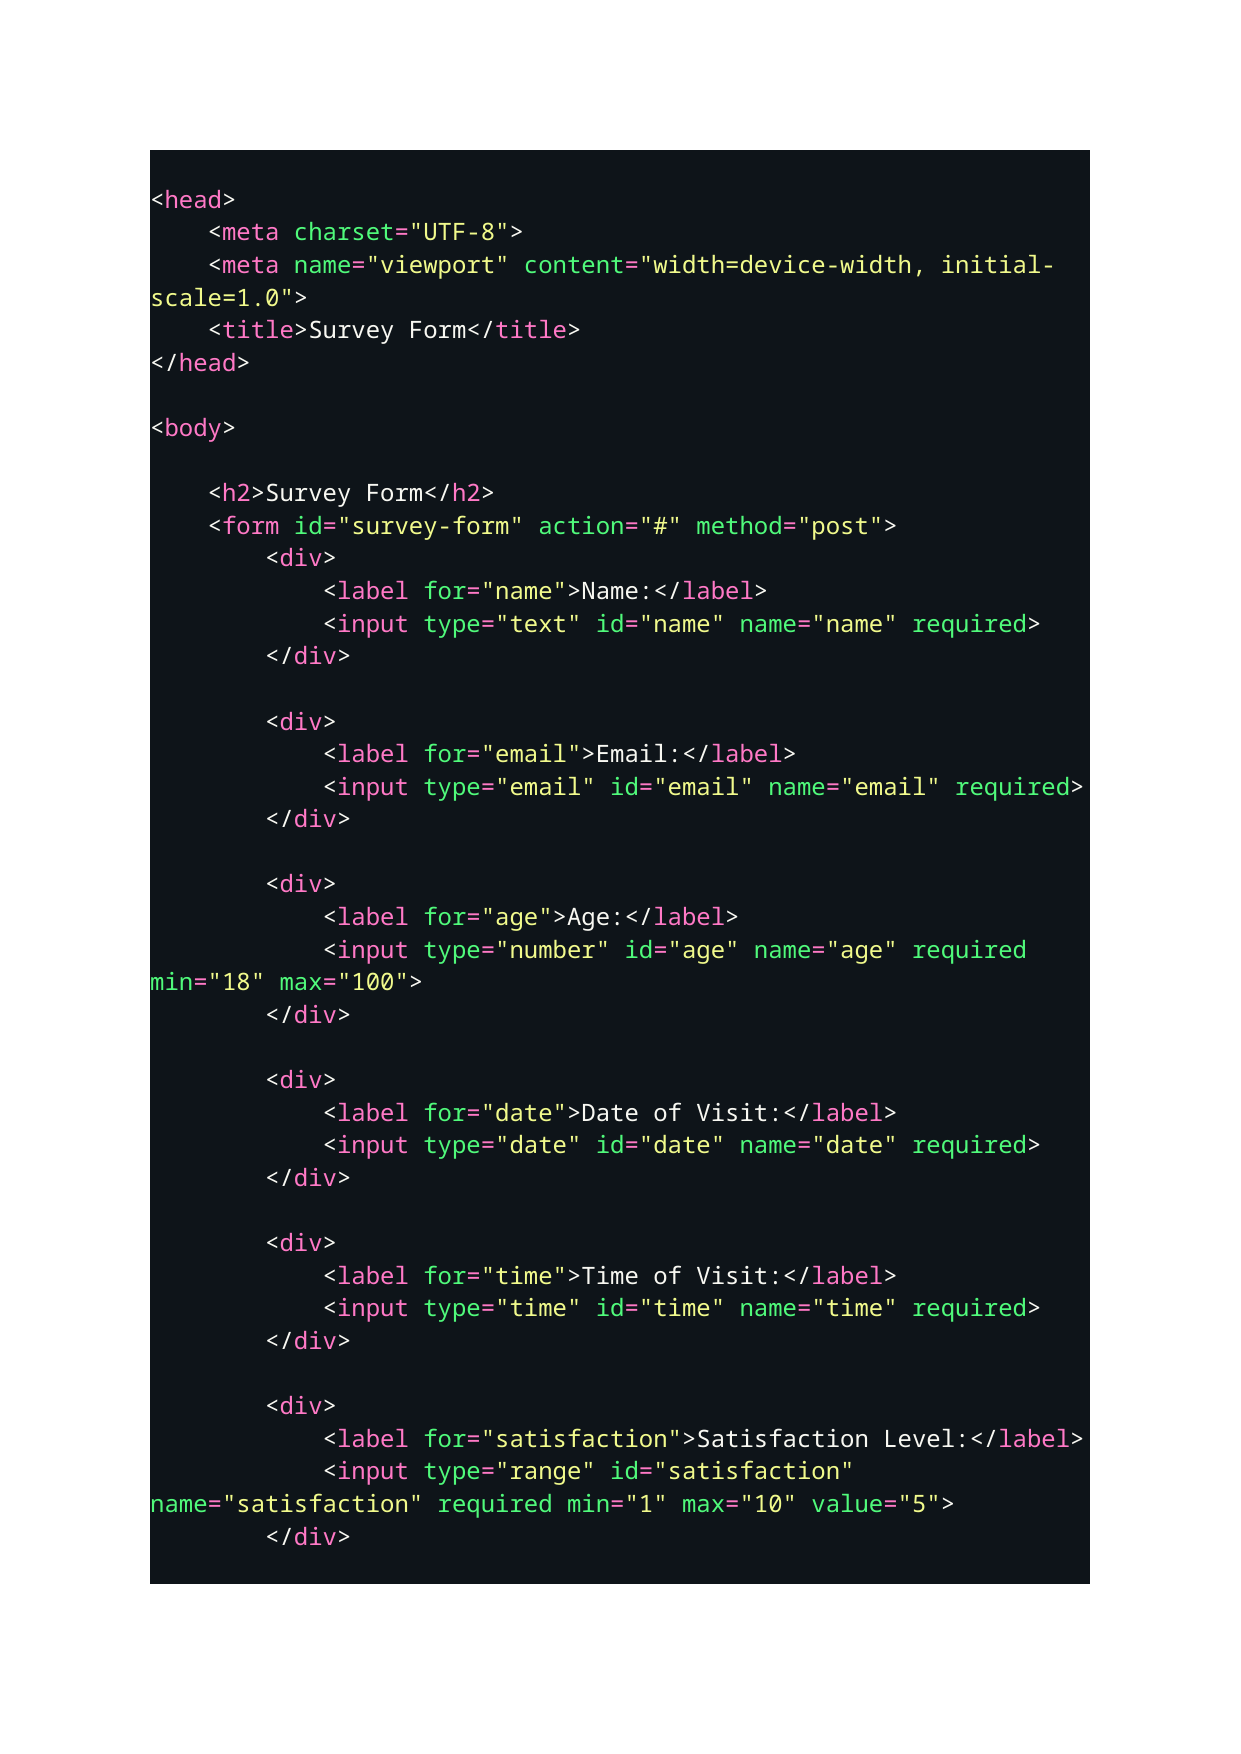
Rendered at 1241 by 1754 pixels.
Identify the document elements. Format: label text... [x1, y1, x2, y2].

text </div> [150, 1324, 1090, 1356]
text <div> [150, 1389, 1090, 1422]
text <label for="email">Email:</label> [150, 737, 1090, 769]
text </div> [150, 1519, 1090, 1552]
text <label for="name">Name:</label> [150, 574, 1090, 606]
text <input type="time" id="time" name="time" required> [150, 1291, 1090, 1324]
text <input type="email" id="email" name="email" required> [150, 769, 1090, 802]
text <input type="range" id="satisfaction" name="satisfaction" required min="1" max="10" value="5"> [150, 1454, 1090, 1519]
text <meta name="viewport" content="width=device-width, initial-scale=1.0"> [150, 248, 1090, 313]
text <div> [150, 1226, 1090, 1258]
text </div> [150, 802, 1090, 835]
text <div> [150, 1063, 1090, 1096]
text <meta charset="UTF-8"> [150, 215, 1090, 248]
text <label for="time">Time of Visit:</label> [150, 1258, 1090, 1291]
text <h2>Survey Form</h2> [150, 476, 1090, 509]
text <label for="satisfaction">Satisfaction Level:</label> [150, 1422, 1090, 1454]
text <input type="text" id="name" name="name" required> [150, 606, 1090, 639]
text <div> [150, 867, 1090, 900]
text </div> [150, 1161, 1090, 1193]
text <head> [150, 183, 1090, 215]
text <div> [150, 704, 1090, 737]
text <input type="number" id="age" name="age" required min="18" max="100"> [150, 932, 1090, 998]
text <body> [150, 411, 1090, 443]
text <label for="date">Date of Visit:</label> [150, 1096, 1090, 1128]
text <div> [150, 541, 1090, 574]
text <form id="survey-form" action="#" method="post"> [150, 509, 1090, 541]
text <label for="age">Age:</label> [150, 900, 1090, 932]
text </div> [150, 998, 1090, 1030]
text </head> [150, 346, 1090, 378]
text <title>Survey Form</title> [150, 313, 1090, 346]
text </div> [150, 639, 1090, 672]
text <input type="date" id="date" name="date" required> [150, 1128, 1090, 1161]
